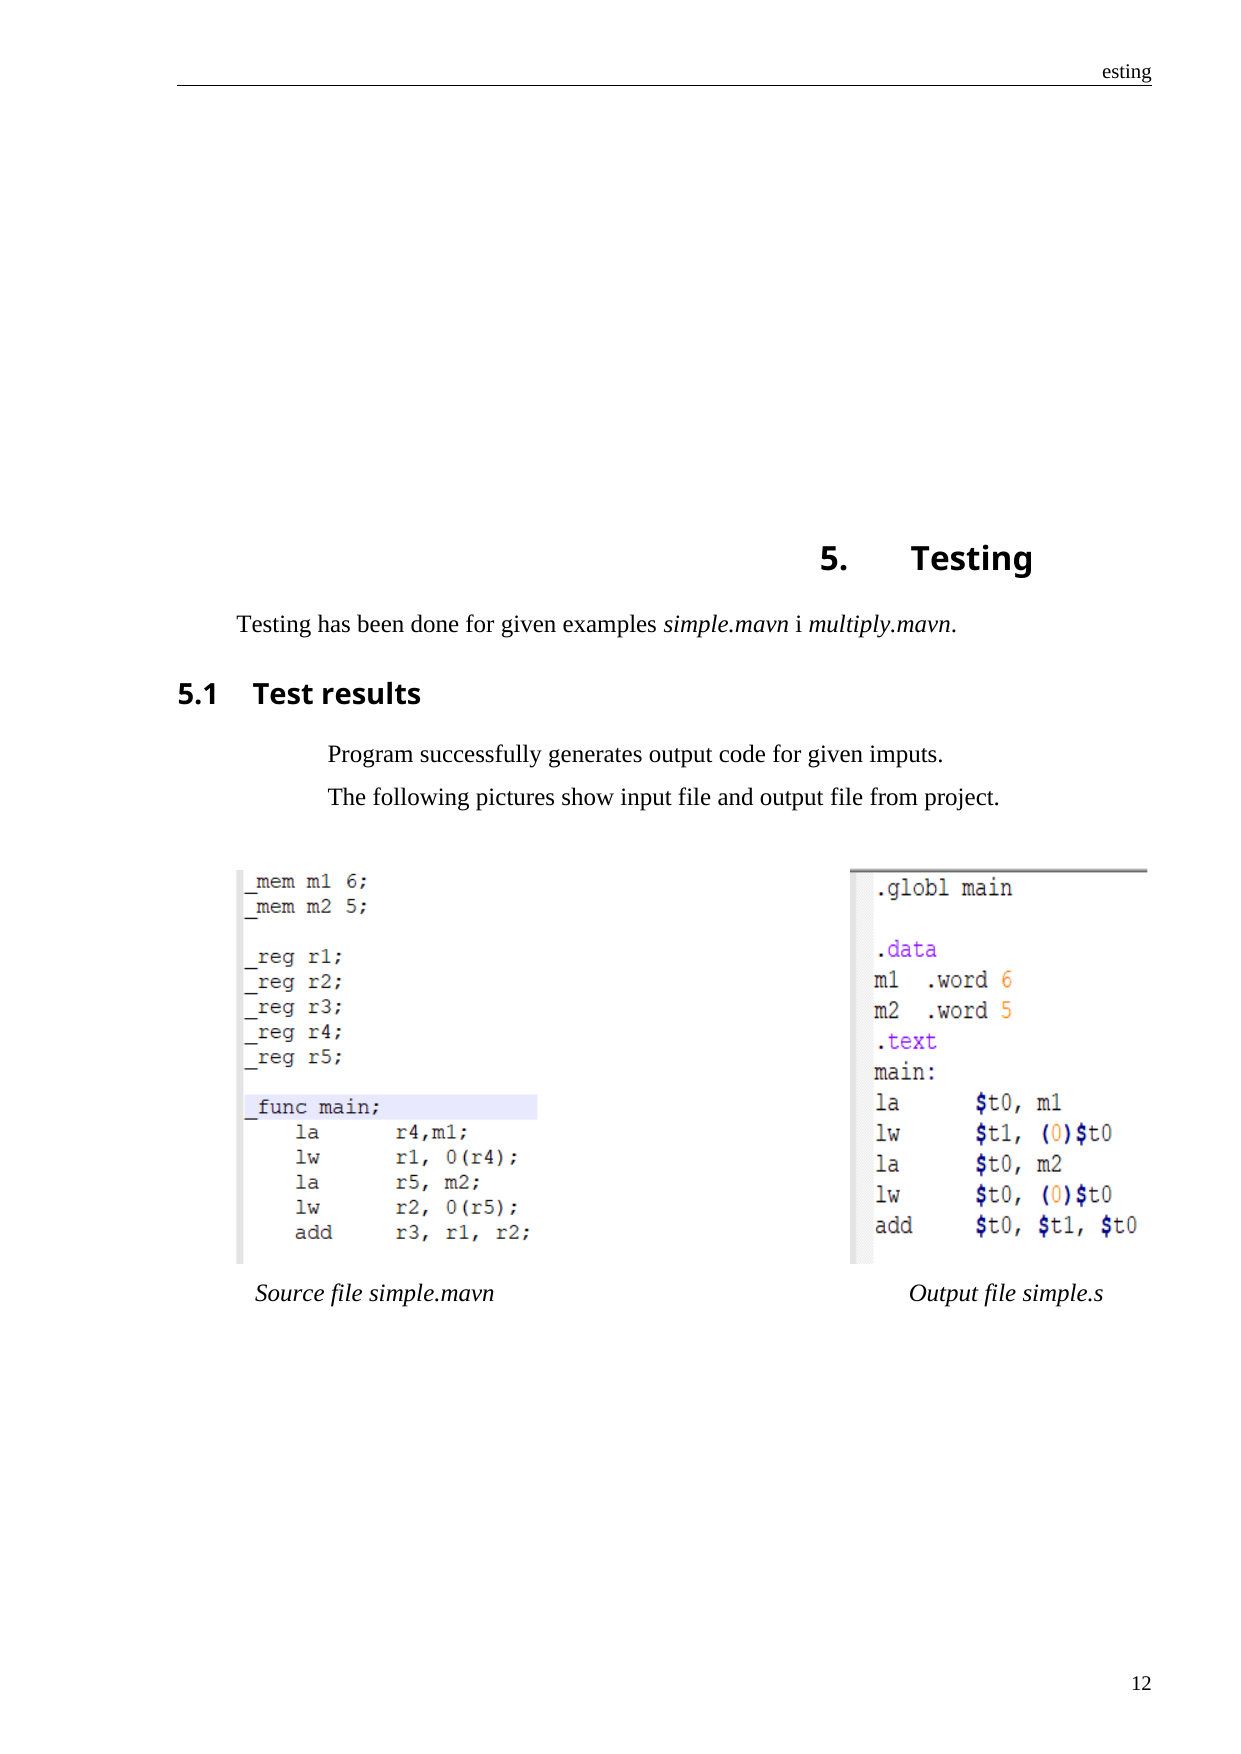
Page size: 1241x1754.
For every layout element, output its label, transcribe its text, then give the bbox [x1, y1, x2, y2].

text The following pictures show input file and output file from project. [177, 782, 1152, 811]
text Testing has been done for given examples simple.mavn i multiply.mavn. [177, 609, 1152, 638]
text Source file simple.mavn Output file simple.s [177, 1278, 1152, 1307]
picture [850, 868, 1148, 1264]
text Program successfully generates output code for given imputs. [177, 739, 1152, 768]
picture [236, 870, 538, 1264]
subtitle Test results [177, 673, 1152, 713]
subtitle Testing [177, 535, 1033, 580]
